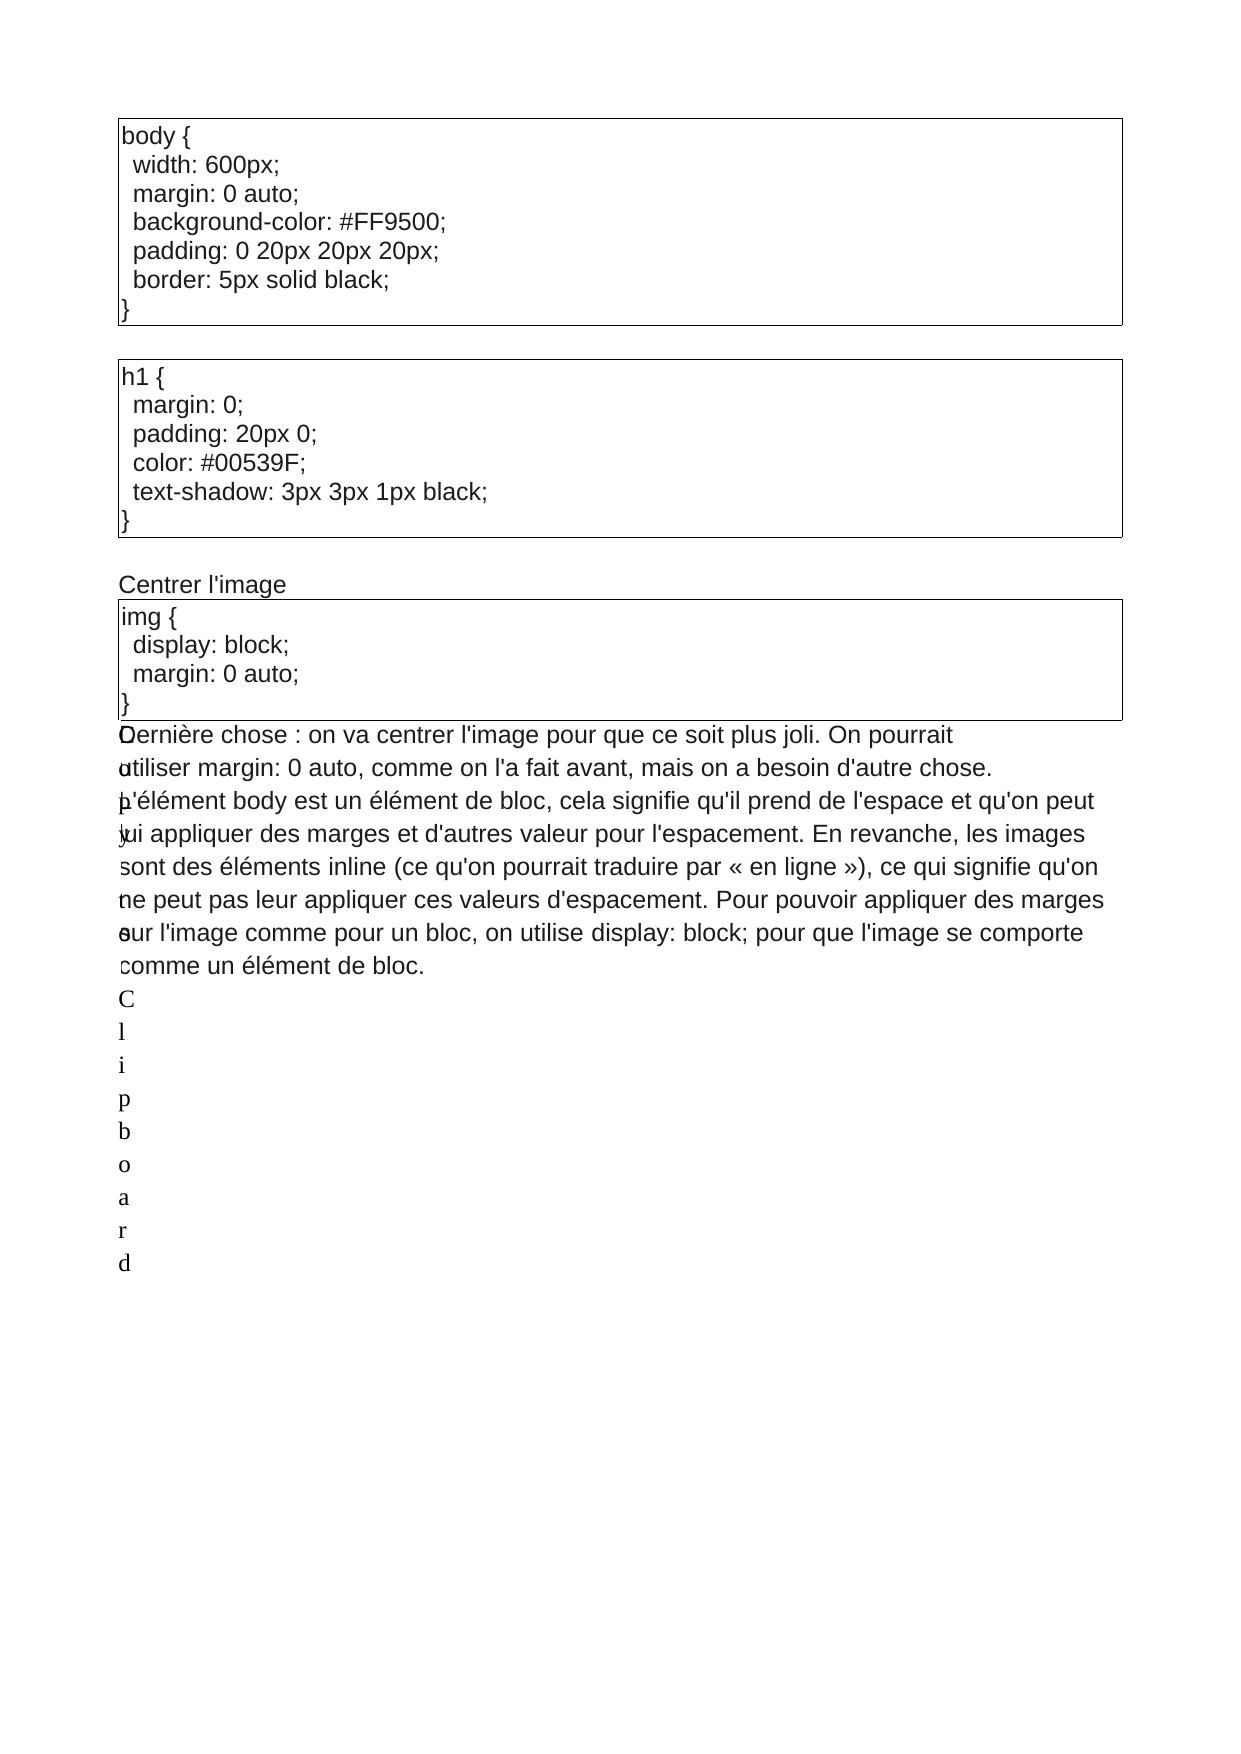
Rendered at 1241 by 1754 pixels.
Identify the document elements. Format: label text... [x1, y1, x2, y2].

text padding: 20px 0; [119, 416, 1122, 445]
text } [119, 685, 1122, 720]
text display: block; [119, 627, 1122, 656]
text background-color: #FF9500; [119, 204, 1122, 233]
text width: 600px; [119, 147, 1122, 176]
text color: #00539F; [119, 445, 1122, 473]
text margin: 0; [119, 387, 1122, 416]
text border: 5px solid black; [119, 262, 1122, 291]
text margin: 0 auto; [119, 656, 1122, 685]
text Dernière chose : on va centrer l'image pour que ce soit plus joli. On pourrait utiliser margin: 0 auto, comme on l'a fait avant, mais on a besoin d'autre chose. L'élément body est un élément de bloc, cela signifie qu'il prend de l'espace et qu'on peut lui appliquer des marges et d'autres valeur pour l'espacement. En revanche, les images sont des éléments inline (ce qu'on pourrait traduire par « en ligne »), ce qui signifie qu'on ne peut pas leur appliquer ces valeurs d'espacement. Pour pouvoir appliquer des marges sur l'image comme pour un bloc, on utilise display: block; pour que l'image se comporte comme un élément de bloc. [121, 721, 1122, 980]
subtitle Centrer l'image [118, 570, 1122, 599]
text h1 { [119, 360, 1122, 387]
text img { [119, 600, 1122, 627]
text padding: 0 20px 20px 20px; [119, 233, 1122, 262]
text text-shadow: 3px 3px 1px black; [119, 473, 1122, 502]
text body { [119, 119, 1122, 147]
text } [119, 291, 1122, 325]
text margin: 0 auto; [119, 176, 1122, 204]
text } [119, 502, 1122, 537]
